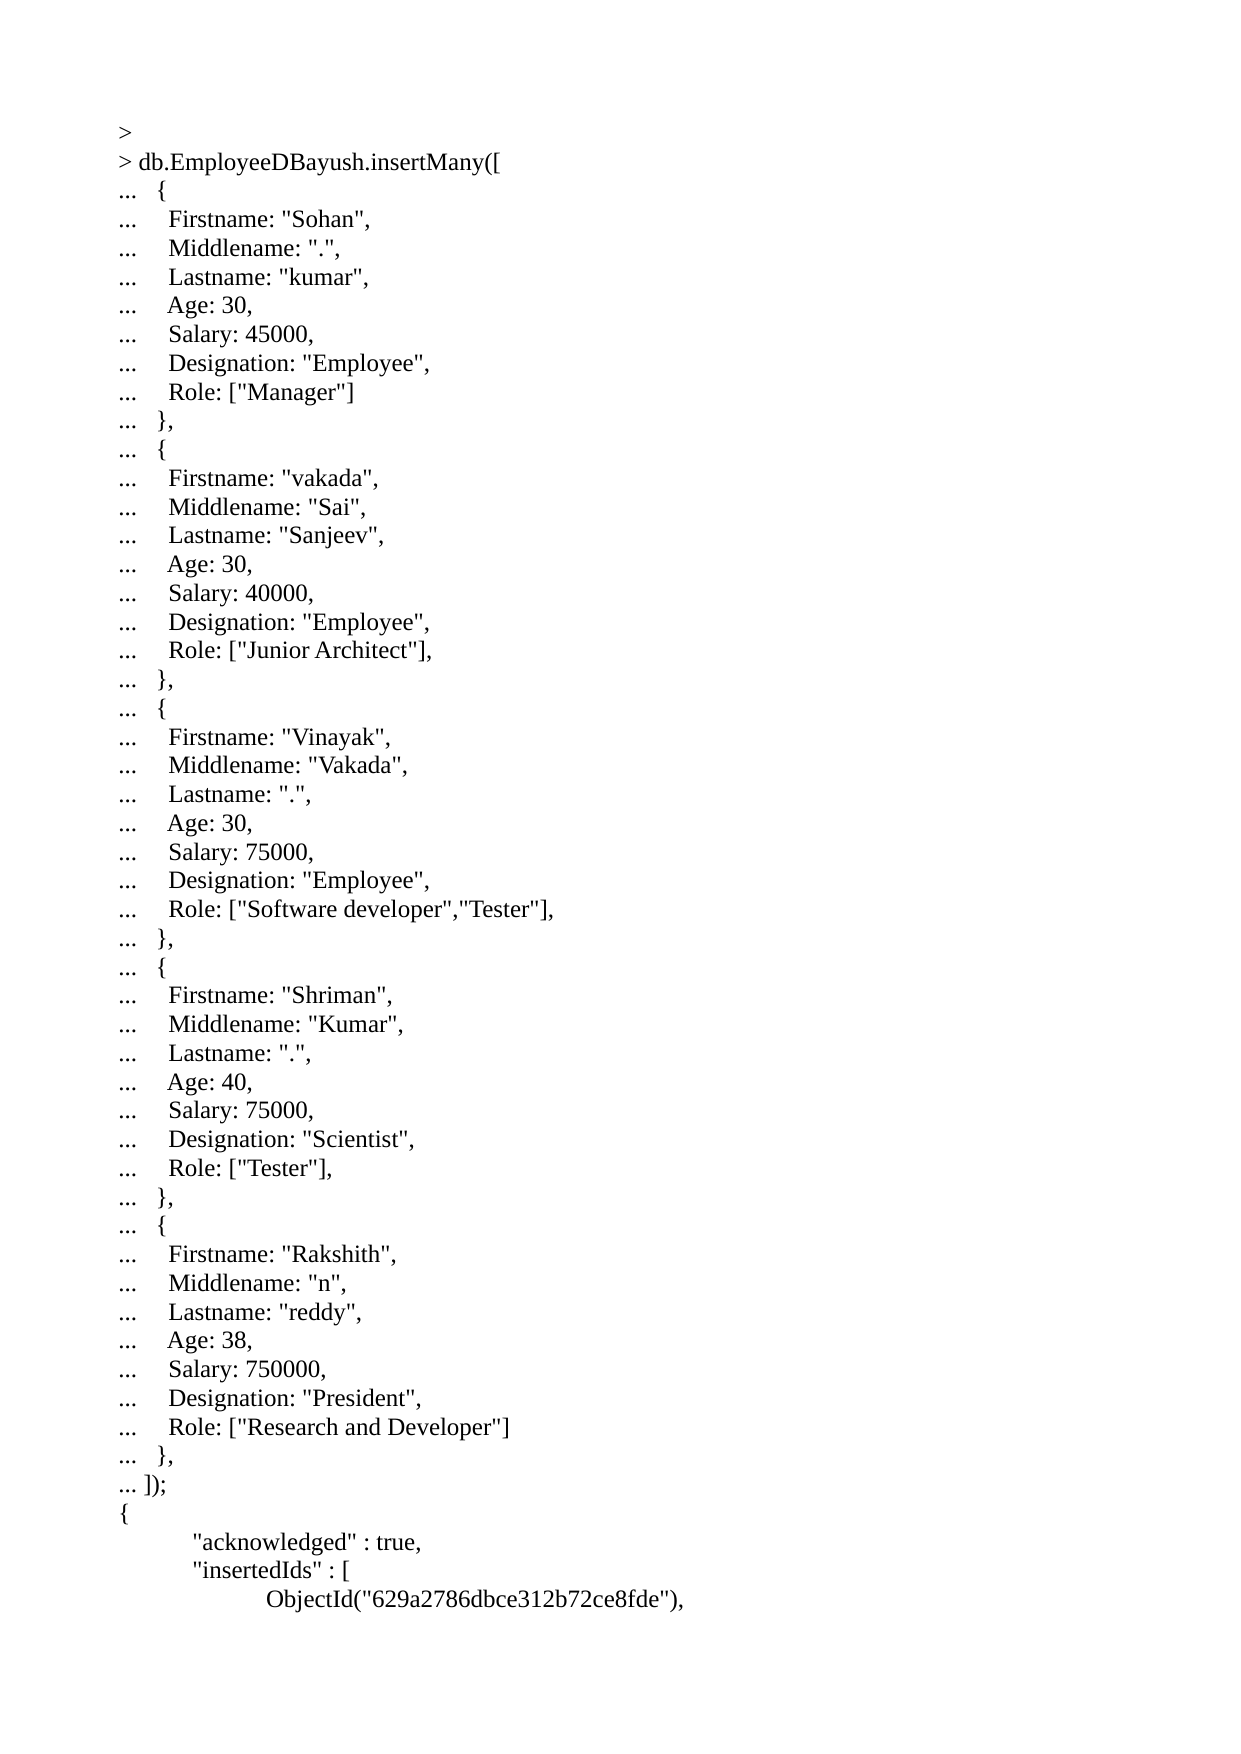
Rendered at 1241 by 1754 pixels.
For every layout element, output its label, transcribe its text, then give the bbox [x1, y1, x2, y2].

text ... Lastname: "kumar", [118, 262, 1122, 291]
text ... Salary: 45000, [118, 319, 1122, 348]
text ... Designation: "President", [118, 1383, 1122, 1412]
text ... Age: 40, [118, 1067, 1122, 1096]
text ObjectId("629a2786dbce312b72ce8fde"), [118, 1584, 1122, 1613]
text ... Age: 30, [118, 808, 1122, 837]
text ... Salary: 750000, [118, 1354, 1122, 1383]
text ... Middlename: "Kumar", [118, 1009, 1122, 1038]
text ... Lastname: "reddy", [118, 1297, 1122, 1326]
text > db.EmployeeDBayush.insertMany([ [118, 147, 1122, 176]
text "acknowledged" : true, [118, 1527, 1122, 1556]
text ... Lastname: ".", [118, 1038, 1122, 1067]
text ... Firstname: "Rakshith", [118, 1239, 1122, 1268]
text ... Firstname: "Vinayak", [118, 722, 1122, 751]
text ... }, [118, 1182, 1122, 1211]
text ... Firstname: "Shriman", [118, 981, 1122, 1009]
text ... }, [118, 664, 1122, 693]
text ... Age: 38, [118, 1326, 1122, 1354]
text ... Designation: "Employee", [118, 866, 1122, 894]
text ... Middlename: "n", [118, 1268, 1122, 1297]
text ... Lastname: "Sanjeev", [118, 521, 1122, 549]
text ... Lastname: ".", [118, 779, 1122, 808]
text ... Designation: "Employee", [118, 607, 1122, 636]
text ... Role: ["Manager"] [118, 377, 1122, 406]
text ... Middlename: ".", [118, 233, 1122, 262]
text ... Role: ["Research and Developer"] [118, 1412, 1122, 1441]
text ... Age: 30, [118, 291, 1122, 319]
text ... Salary: 75000, [118, 837, 1122, 866]
text ... }, [118, 923, 1122, 952]
text ... Designation: "Scientist", [118, 1124, 1122, 1153]
text "insertedIds" : [ [118, 1556, 1122, 1584]
text ... Role: ["Junior Architect"], [118, 636, 1122, 664]
text ... Middlename: "Vakada", [118, 751, 1122, 779]
text ... Firstname: "vakada", [118, 463, 1122, 492]
text ... }, [118, 1441, 1122, 1469]
text { [118, 1498, 1122, 1527]
text ... Age: 30, [118, 549, 1122, 578]
text ... { [118, 176, 1122, 204]
text ... Role: ["Tester"], [118, 1153, 1122, 1182]
text ... }, [118, 406, 1122, 434]
text ... { [118, 952, 1122, 981]
text > [118, 118, 1122, 147]
text ... Designation: "Employee", [118, 348, 1122, 377]
text ... Salary: 75000, [118, 1096, 1122, 1124]
text ... { [118, 693, 1122, 722]
text ... Salary: 40000, [118, 578, 1122, 607]
text ... Firstname: "Sohan", [118, 204, 1122, 233]
text ... Middlename: "Sai", [118, 492, 1122, 521]
text ... Role: ["Software developer","Tester"], [118, 894, 1122, 923]
text ... ]); [118, 1469, 1122, 1498]
text ... { [118, 1211, 1122, 1239]
text ... { [118, 434, 1122, 463]
